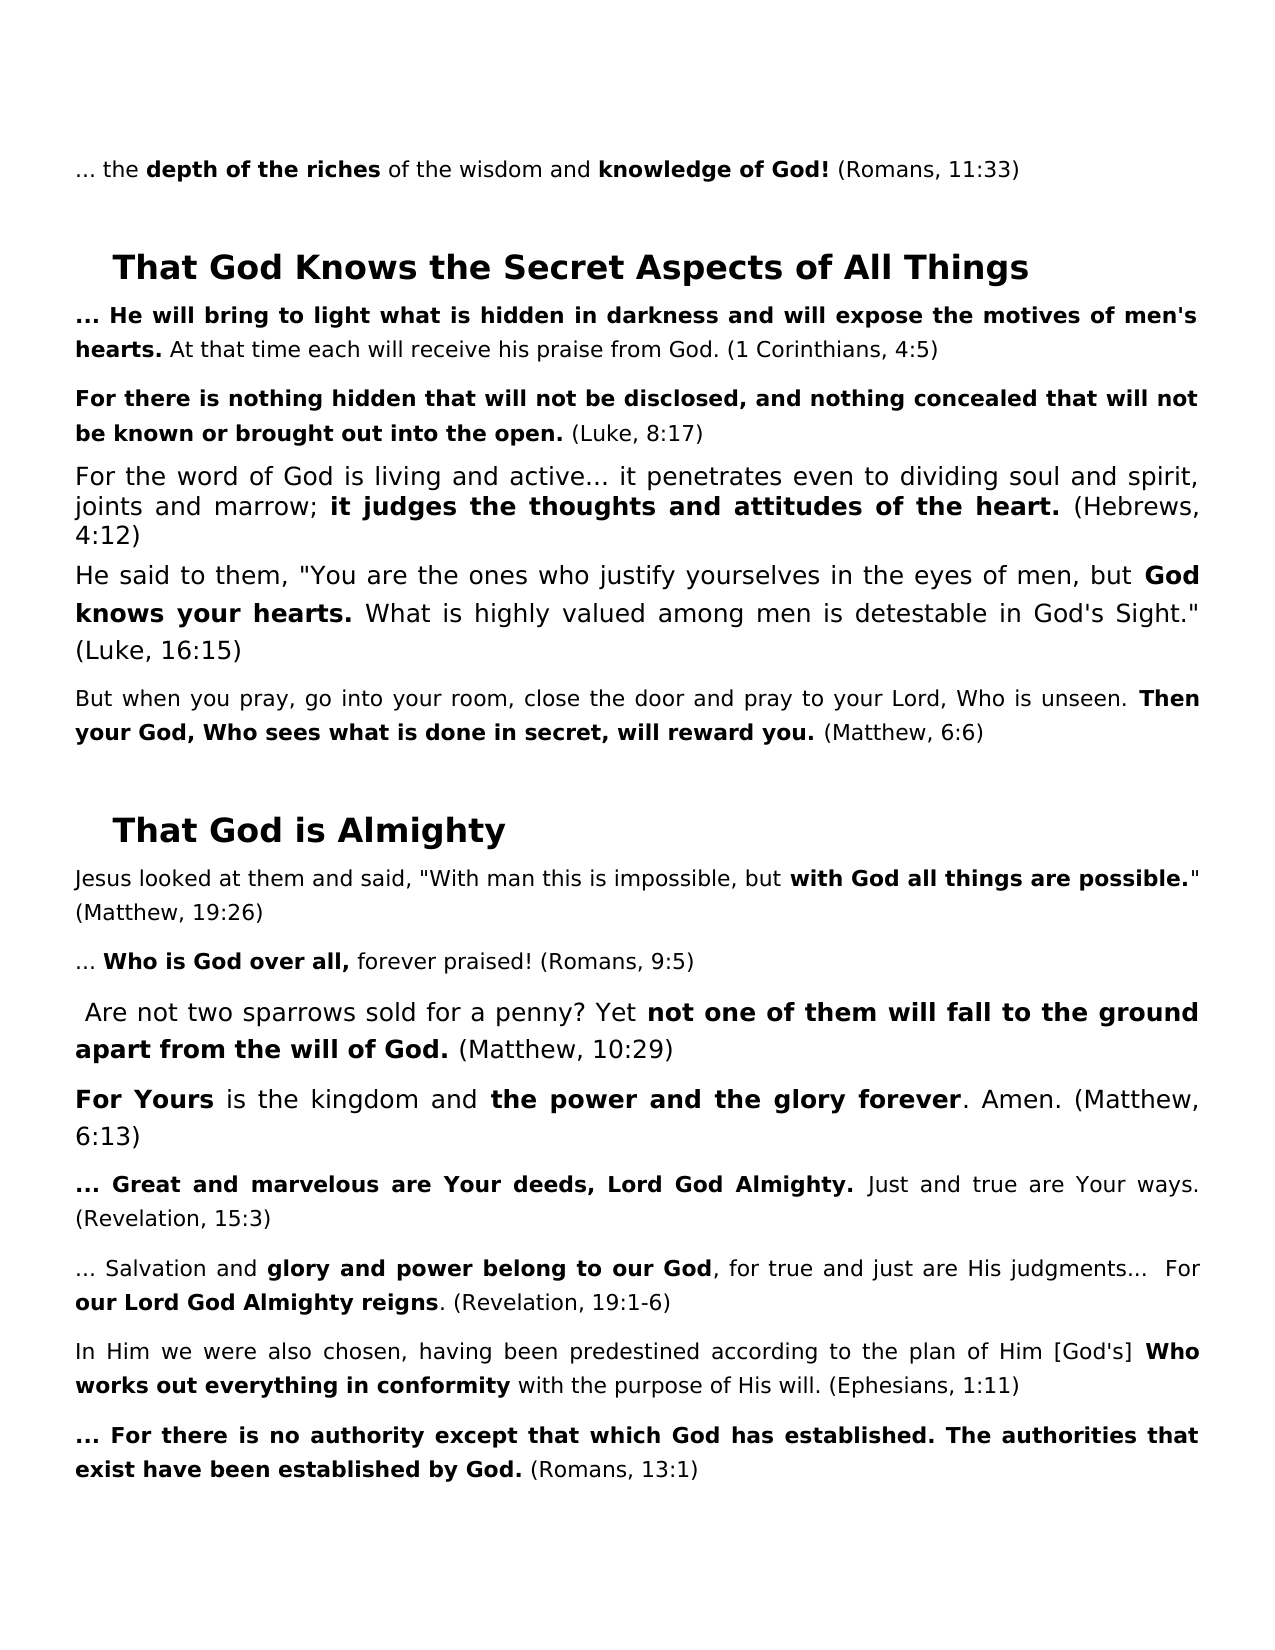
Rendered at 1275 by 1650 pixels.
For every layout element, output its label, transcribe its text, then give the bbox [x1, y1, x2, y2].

text Are not two sparrows sold for a penny? Yet not one of them will fall to the ground apart from the will of God. (Matthew, 10:29) [75, 991, 1200, 1066]
text But when you pray, go into your room, close the door and pray to your Lord, Who is unseen. Then your God, Who sees what is done in secret, will reward you. (Matthew, 6:6) [75, 679, 1200, 748]
text ... Who is God over all, forever praised! (Romans, 9:5) [75, 942, 1200, 977]
text ... For there is no authority except that which God has established. The authorities that exist have been established by God. (Romans, 13:1) [75, 1416, 1200, 1484]
subtitle That God Knows the Secret Aspects of All Things [112, 248, 1200, 287]
subtitle That God is Almighty [112, 812, 1200, 850]
text ... He will bring to light what is hidden in darkness and will expose the motives of men's hearts. At that time each will receive his praise from God. (1 Corinthians, 4:5) [75, 296, 1200, 364]
text In Him we were also chosen, having been predestined according to the plan of Him [God's] Who works out everything in conformity with the purpose of His will. (Ephesians, 1:11) [75, 1332, 1200, 1401]
text For there is nothing hidden that will not be disclosed, and nothing concealed that will not be known or brought out into the open. (Luke, 8:17) [75, 379, 1200, 448]
text For Yours is the kingdom and the power and the glory forever. Amen. (Matthew, 6:13) [75, 1078, 1200, 1153]
text ... Great and marvelous are Your deeds, Lord God Almighty. Just and true are Your ways. (Revelation, 15:3) [75, 1165, 1200, 1234]
text For the word of God is living and active... it penetrates even to dividing soul and spirit, joints and marrow; it judges the thoughts and attitudes of the heart. (Hebrews, 4:12) [75, 463, 1200, 550]
text ... Salvation and glory and power belong to our God, for true and just are His judgments... For our Lord God Almighty reigns. (Revelation, 19:1-6) [75, 1248, 1200, 1317]
text He said to them, "You are the ones who justify yourselves in the eyes of men, but God knows your hearts. What is highly valued among men is detestable in God's Sight." (Luke, 16:15) [75, 554, 1200, 667]
text Jesus looked at them and said, "With man this is impossible, but with God all things are possible." (Matthew, 19:26) [75, 859, 1200, 927]
text ... the depth of the riches of the wisdom and knowledge of God! (Romans, 11:33) [75, 150, 1200, 184]
